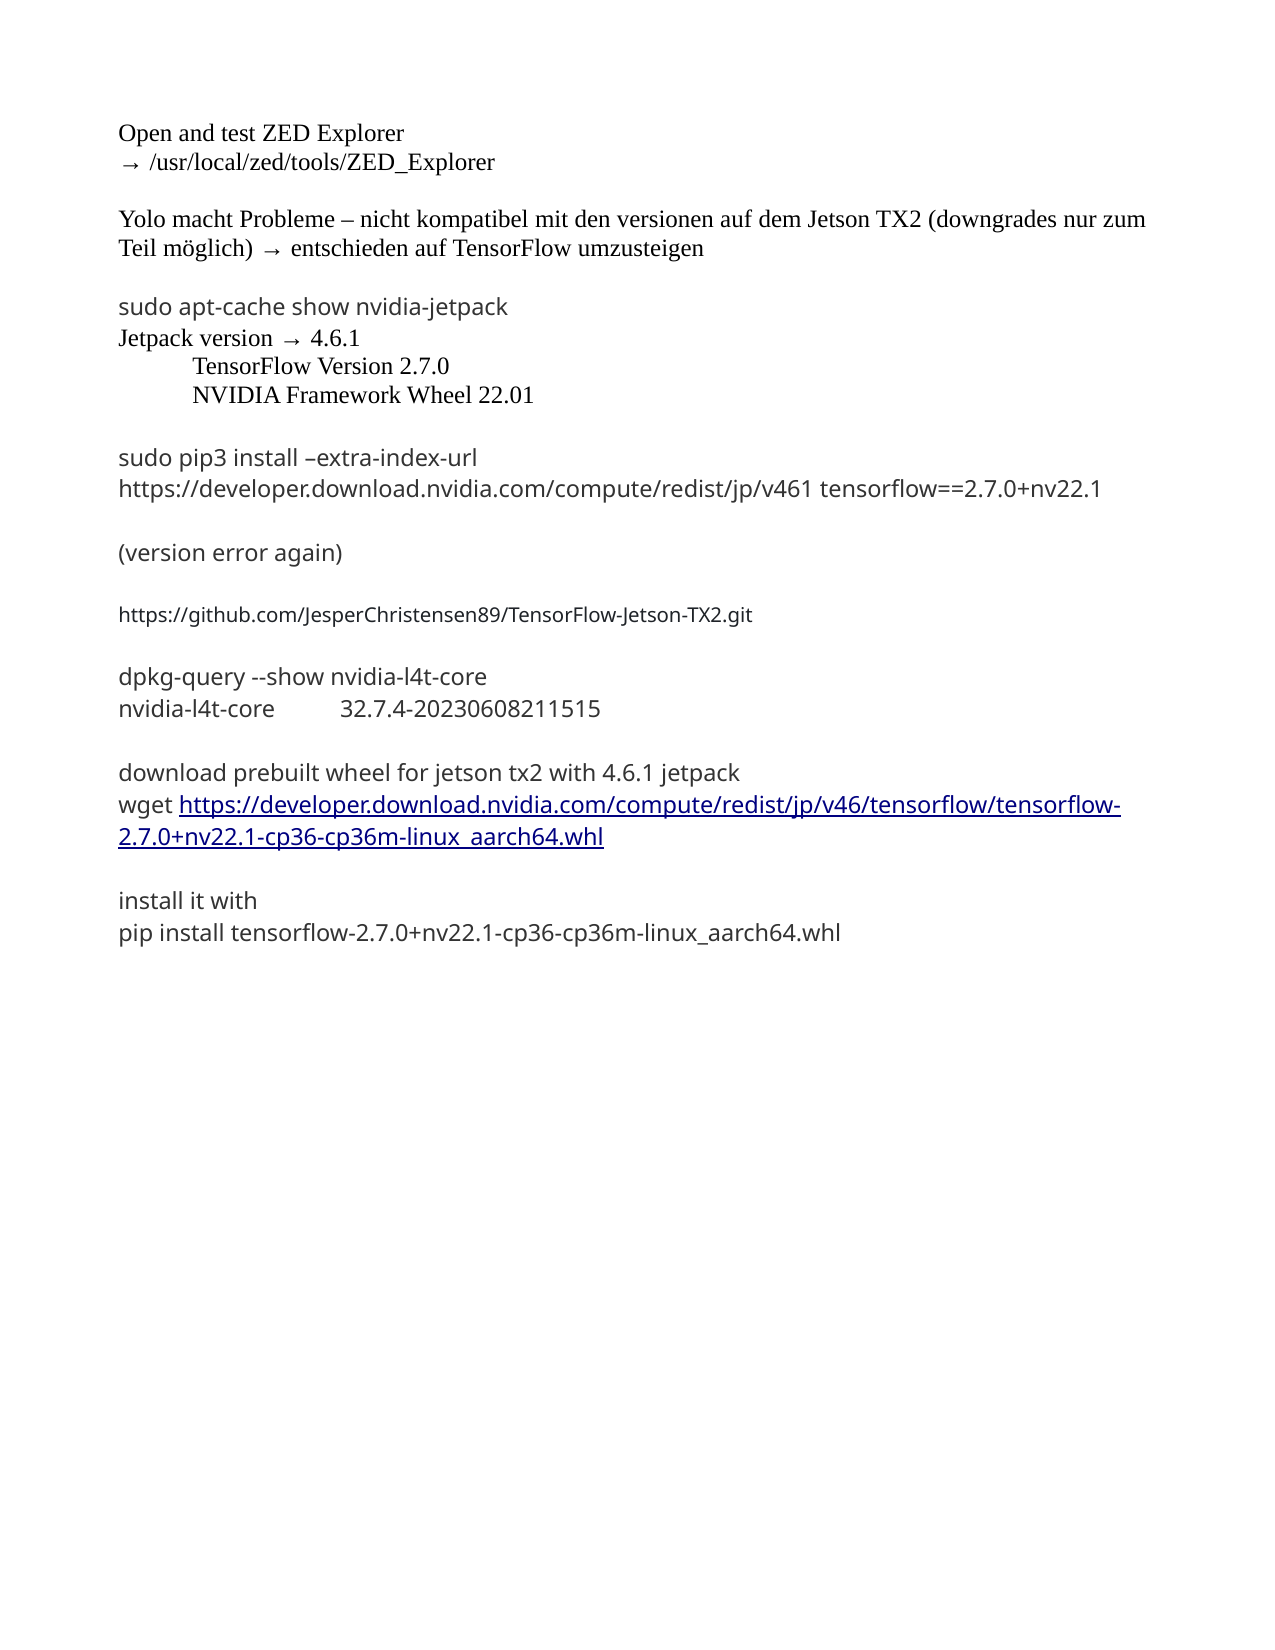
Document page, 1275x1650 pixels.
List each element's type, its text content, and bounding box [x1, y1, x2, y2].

text pip install tensorflow-2.7.0+nv22.1-cp36-cp36m-linux_aarch64.whl [118, 916, 1157, 948]
text install it with [118, 884, 1157, 916]
text NVIDIA Framework Wheel 22.01 [118, 380, 1157, 409]
text → /usr/local/zed/tools/ZED_Explorer [118, 147, 1157, 176]
text sudo pip3 install –extra-index-url https://developer.download.nvidia.com/compute/redist/jp/v461 tensorflow==2.7.0+nv22.1 [118, 441, 1157, 505]
text Yolo macht Probleme – nicht kompatibel mit den versionen auf dem Jetson TX2 (downgrades nur zum Teil möglich) → entschieden auf TensorFlow umzusteigen [118, 204, 1157, 262]
text nvidia-l4t-core 32.7.4-20230608211515 [118, 692, 1157, 724]
text TensorFlow Version 2.7.0 [118, 351, 1157, 380]
text Jetpack version → 4.6.1 [118, 323, 1157, 351]
text (version error again) [118, 537, 1157, 569]
text sudo apt-cache show nvidia-jetpack [118, 291, 1157, 323]
text download prebuilt wheel for jetson tx2 with 4.6.1 jetpack [118, 756, 1157, 788]
text wget https://developer.download.nvidia.com/compute/redist/jp/v46/tensorflow/tensorflow-2.7.0+nv22.1-cp36-cp36m-linux_aarch64.whl [118, 788, 1157, 852]
text https://github.com/JesperChristensen89/TensorFlow-Jetson-TX2.git [118, 601, 1157, 628]
text dpkg-query --show nvidia-l4t-core [118, 660, 1157, 692]
text Open and test ZED Explorer [118, 118, 1157, 147]
